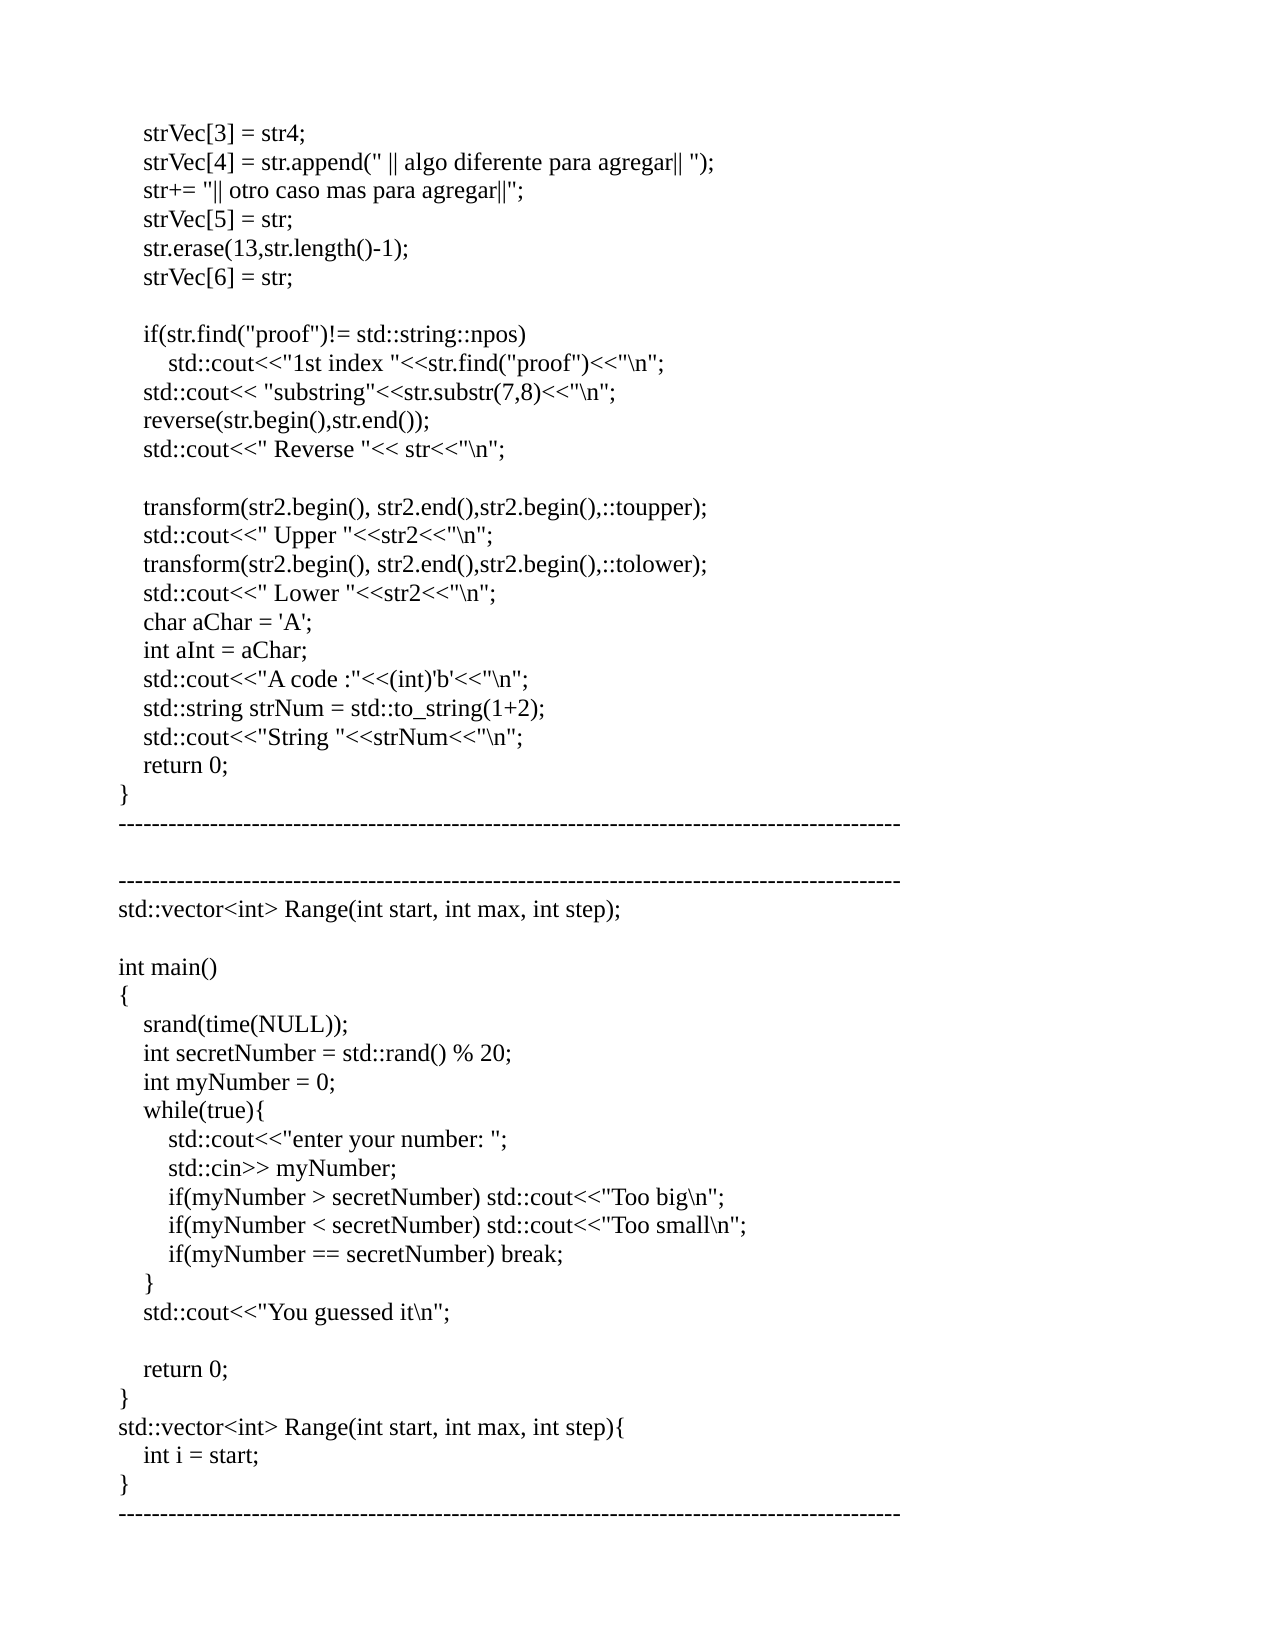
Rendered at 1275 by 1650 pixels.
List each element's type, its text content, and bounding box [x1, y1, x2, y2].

text return 0; [118, 1354, 1157, 1383]
text } [118, 779, 1157, 808]
text std::cout<<"String "<<strNum<<"\n"; [118, 722, 1157, 751]
text std::cout<<"1st index "<<str.find("proof")<<"\n"; [118, 348, 1157, 377]
text while(true){ [118, 1096, 1157, 1124]
text std::cout<<"You guessed it\n"; [118, 1297, 1157, 1326]
text { [118, 981, 1157, 1009]
text strVec[3] = str4; [118, 118, 1157, 147]
text transform(str2.begin(), str2.end(),str2.begin(),::tolower); [118, 549, 1157, 578]
text str+= "|| otro caso mas para agregar||"; [118, 176, 1157, 204]
text if(myNumber > secretNumber) std::cout<<"Too big\n"; [118, 1182, 1157, 1211]
text if(myNumber == secretNumber) break; [118, 1239, 1157, 1268]
text } [118, 1268, 1157, 1297]
text std::vector<int> Range(int start, int max, int step){ [118, 1412, 1157, 1441]
text reverse(str.begin(),str.end()); [118, 406, 1157, 434]
text str.erase(13,str.length()-1); [118, 233, 1157, 262]
text std::string strNum = std::to_string(1+2); [118, 693, 1157, 722]
text ---------------------------------------------------------------------------------------------- [118, 866, 1157, 894]
text std::cout<< "substring"<<str.substr(7,8)<<"\n"; [118, 377, 1157, 406]
text if(str.find("proof")!= std::string::npos) [118, 319, 1157, 348]
text strVec[6] = str; [118, 262, 1157, 291]
text if(myNumber < secretNumber) std::cout<<"Too small\n"; [118, 1211, 1157, 1239]
text std::vector<int> Range(int start, int max, int step); [118, 894, 1157, 923]
text std::cout<<" Reverse "<< str<<"\n"; [118, 434, 1157, 463]
text srand(time(NULL)); [118, 1009, 1157, 1038]
text } [118, 1469, 1157, 1498]
text std::cout<<"enter your number: "; [118, 1124, 1157, 1153]
text strVec[4] = str.append(" || algo diferente para agregar|| "); [118, 147, 1157, 176]
text return 0; [118, 751, 1157, 779]
text int myNumber = 0; [118, 1067, 1157, 1096]
text int main() [118, 952, 1157, 981]
text char aChar = 'A'; [118, 607, 1157, 636]
text int i = start; [118, 1441, 1157, 1469]
text std::cin>> myNumber; [118, 1153, 1157, 1182]
text transform(str2.begin(), str2.end(),str2.begin(),::toupper); [118, 492, 1157, 521]
text } [118, 1383, 1157, 1412]
text std::cout<<" Lower "<<str2<<"\n"; [118, 578, 1157, 607]
text ---------------------------------------------------------------------------------------------- [118, 808, 1157, 837]
text ---------------------------------------------------------------------------------------------- [118, 1498, 1157, 1527]
text int aInt = aChar; [118, 636, 1157, 664]
text std::cout<<"A code :"<<(int)'b'<<"\n"; [118, 664, 1157, 693]
text strVec[5] = str; [118, 204, 1157, 233]
text std::cout<<" Upper "<<str2<<"\n"; [118, 521, 1157, 549]
text int secretNumber = std::rand() % 20; [118, 1038, 1157, 1067]
